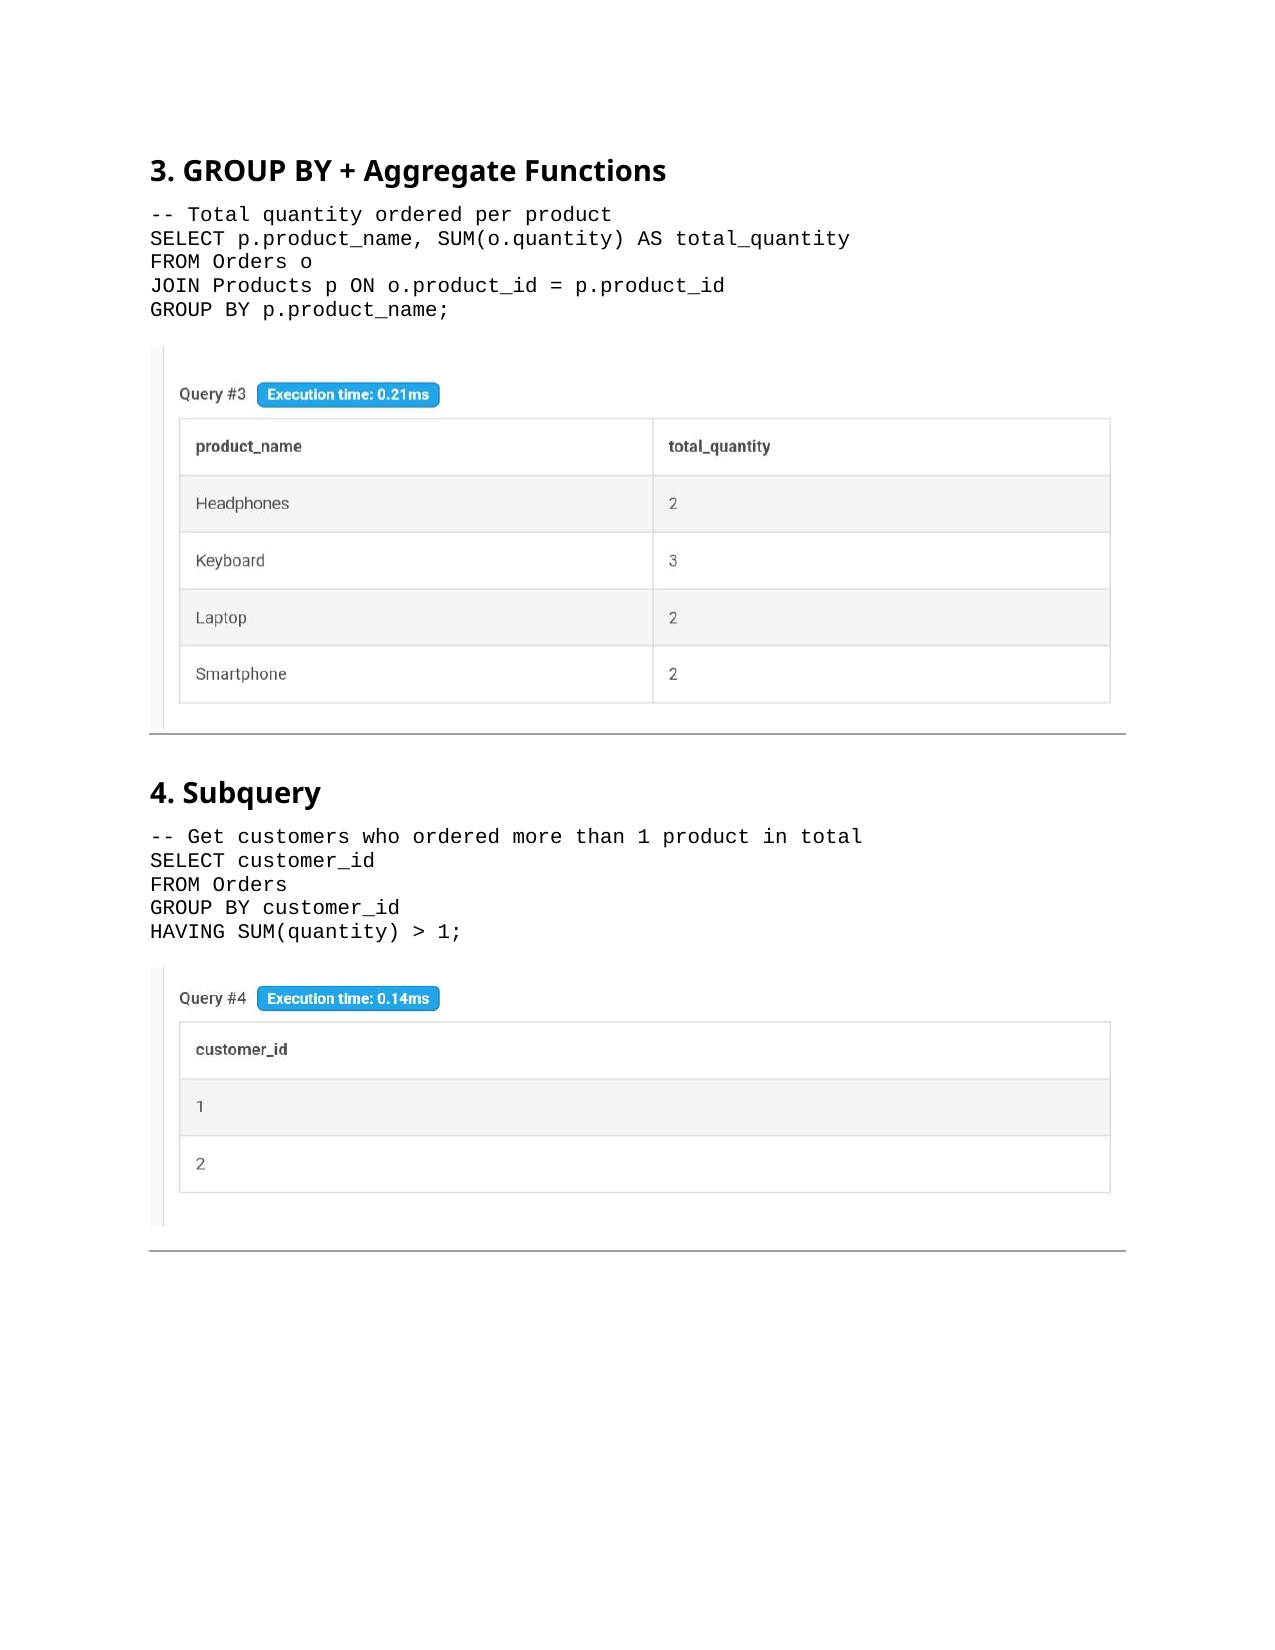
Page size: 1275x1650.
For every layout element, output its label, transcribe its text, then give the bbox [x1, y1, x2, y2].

text SELECT customer_id [150, 850, 1125, 873]
text GROUP BY customer_id [150, 897, 1125, 921]
text SELECT p.product_name, SUM(o.quantity) AS total_quantity [150, 228, 1125, 251]
text HAVING SUM(quantity) > 1; [150, 921, 1125, 944]
subtitle 3. GROUP BY + Aggregate Functions [150, 150, 1125, 190]
text FROM Orders [150, 873, 1125, 897]
text -- Get customers who ordered more than 1 product in total [150, 826, 1125, 850]
text -- Total quantity ordered per product [150, 204, 1125, 228]
subtitle 4. Subquery [150, 772, 1125, 812]
text FROM Orders o [150, 251, 1125, 275]
text JOIN Products p ON o.product_id = p.product_id [150, 275, 1125, 298]
text GROUP BY p.product_name; [150, 298, 1125, 322]
